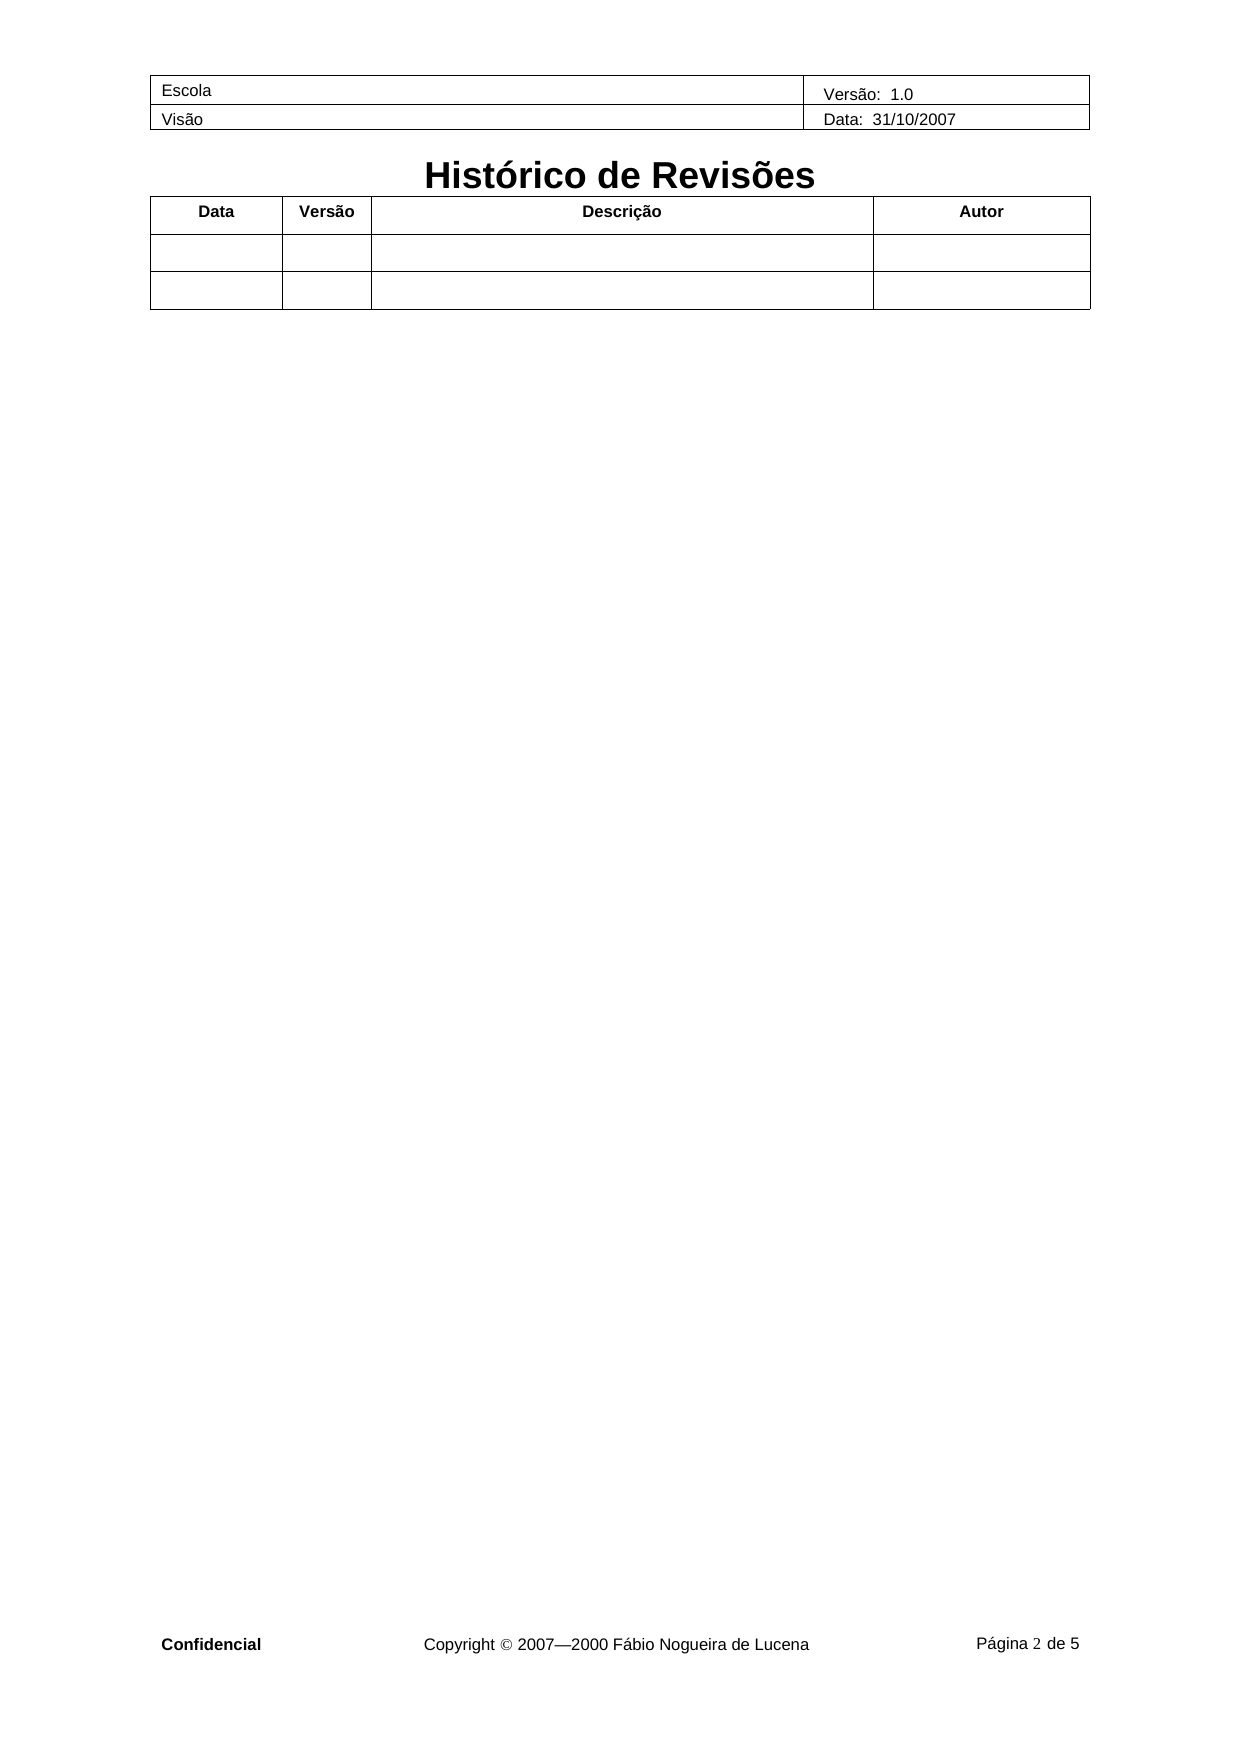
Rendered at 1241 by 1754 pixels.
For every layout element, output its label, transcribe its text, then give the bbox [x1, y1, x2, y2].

text Histórico de Revisões [150, 154, 1090, 196]
table_cell [283, 235, 371, 271]
table_cell [874, 235, 1090, 271]
table_cell [372, 272, 873, 309]
table_header Descrição [372, 197, 873, 234]
table_header Versão [283, 197, 371, 234]
table_header Data [151, 197, 282, 234]
table_cell [372, 235, 873, 271]
table_header Autor [874, 197, 1090, 234]
table_cell [151, 272, 282, 309]
table_cell [151, 235, 282, 271]
table_cell [874, 272, 1090, 309]
table_cell [283, 272, 371, 309]
